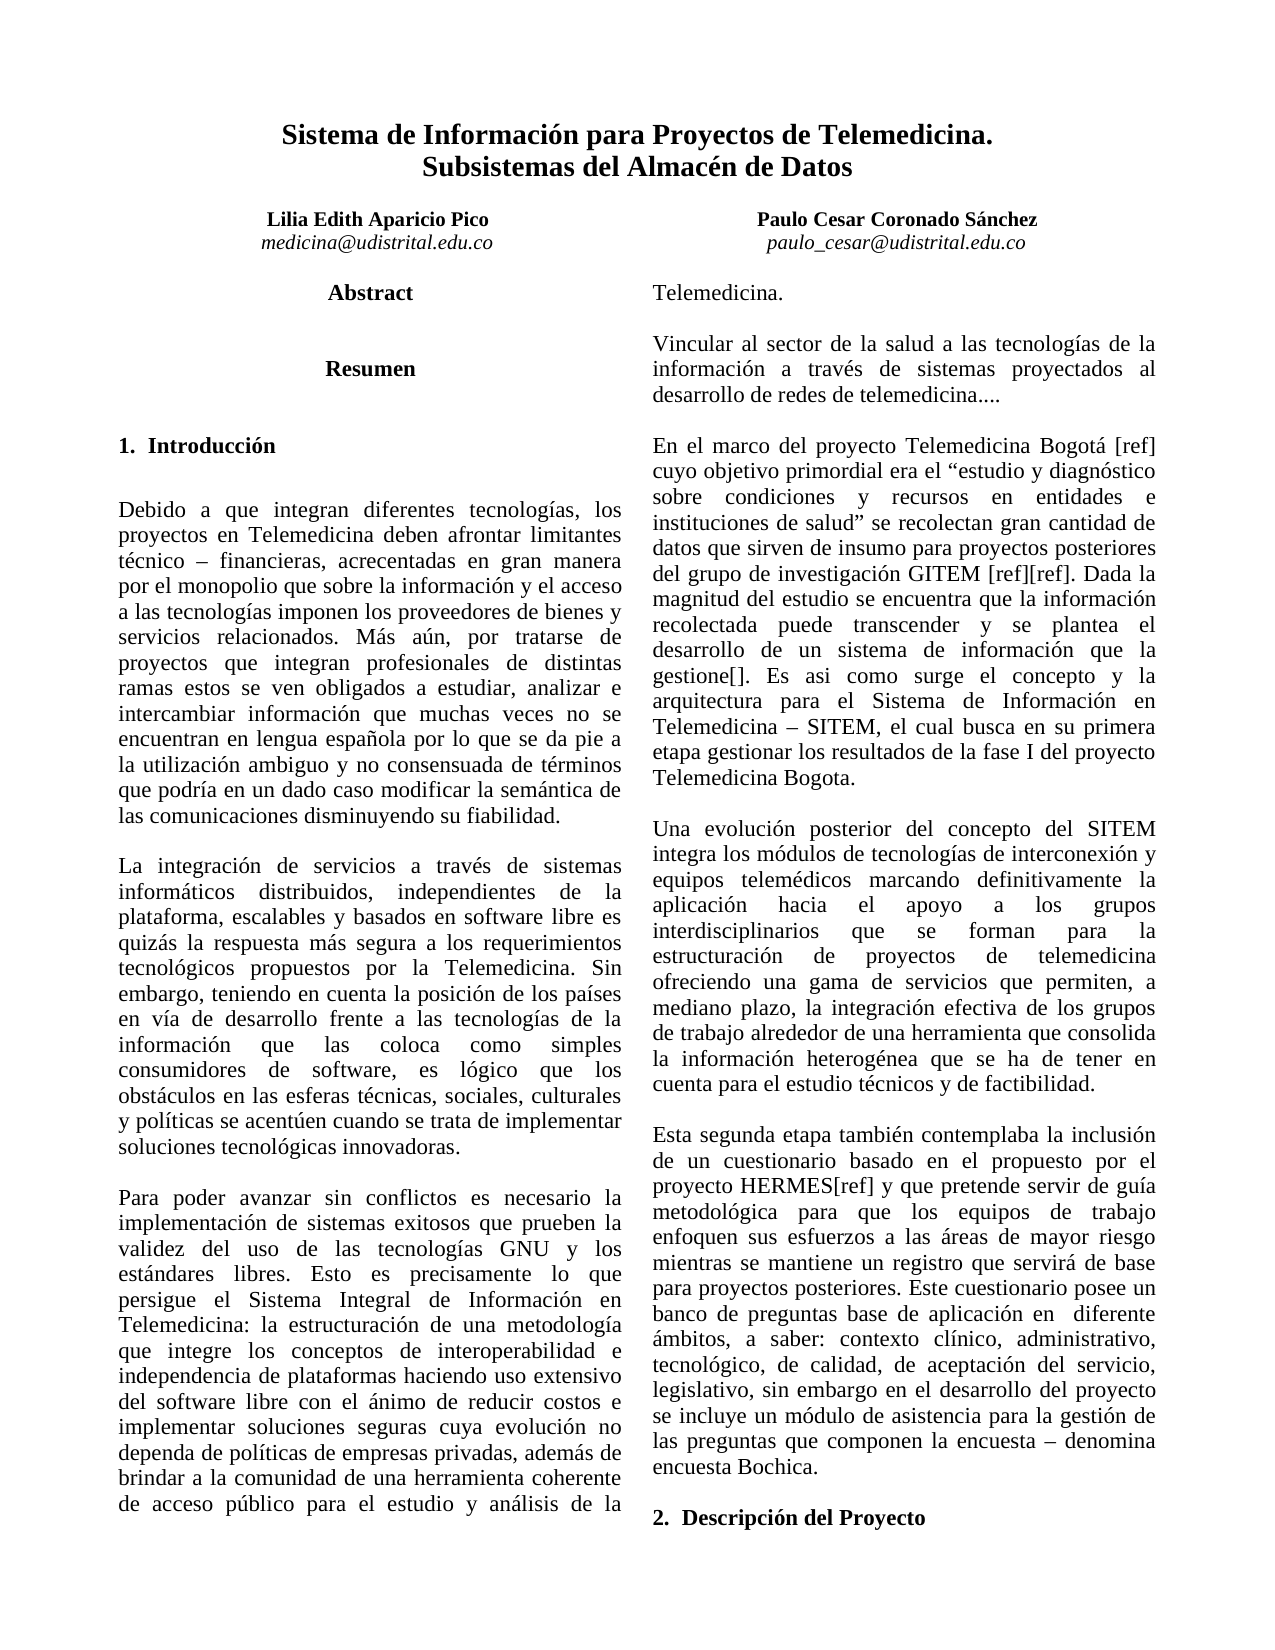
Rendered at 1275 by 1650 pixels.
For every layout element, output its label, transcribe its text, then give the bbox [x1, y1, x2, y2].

text Debido a que integran diferentes tecnologías, los proyectos en Telemedicina deben afrontar limitantes técnico – financieras, acrecentadas en gran manera por el monopolio que sobre la información y el acceso a las tecnologías imponen los proveedores de bienes y servicios relacionados. Más aún, por tratarse de proyectos que integran profesionales de distintas ramas estos se ven obligados a estudiar, analizar e intercambiar información que muchas veces no se encuentran en lengua española por lo que se da pie a la utilización ambiguo y no consensuada de términos que podría en un dado caso modificar la semántica de las comunicaciones disminuyendo su fiabilidad. [118, 496, 623, 828]
table_cell paulo_cesar@udistrital.edu.co [638, 231, 1157, 254]
text Abstract [118, 280, 623, 305]
text Subsistemas del Almacén de Datos [118, 150, 1157, 183]
table_cell medicina@udistrital.edu.co [118, 231, 637, 254]
list Introducción [118, 433, 623, 458]
text Esta segunda etapa también contemplaba la inclusión de un cuestionario basado en el propuesto por el proyecto HERMES[ref] y que pretende servir de guía metodológica para que los equipos de trabajo enfoquen sus esfuerzos a las áreas de mayor riesgo mientras se mantiene un registro que servirá de base para proyectos posteriores. Este cuestionario posee un banco de preguntas base de aplicación en diferente ámbitos, a saber: contexto clínico, administrativo, tecnológico, de calidad, de aceptación del servicio, legislativo, sin embargo en el desarrollo del proyecto se incluye un módulo de asistencia para la gestión de las preguntas que componen la encuesta – denomina encuesta Bochica. [652, 1122, 1157, 1479]
text La integración de servicios a través de sistemas informáticos distribuidos, independientes de la plataforma, escalables y basados en software libre es quizás la respuesta más segura a los requerimientos tecnológicos propuestos por la Telemedicina. Sin embargo, teniendo en cuenta la posición de los países en vía de desarrollo frente a las tecnologías de la información que las coloca como simples consumidores de software, es lógico que los obstáculos en las esferas técnicas, sociales, culturales y políticas se acentúen cuando se trata de implementar soluciones tecnológicas innovadoras. [118, 853, 623, 1159]
text Vincular al sector de la salud a las tecnologías de la información a través de sistemas proyectados al desarrollo de redes de telemedicina.... [652, 331, 1157, 407]
table_header Paulo Cesar Coronado Sánchez [638, 208, 1157, 231]
text Resumen [118, 356, 623, 382]
text Para poder avanzar sin conflictos es necesario la implementación de sistemas exitosos que prueben la validez del uso de las tecnologías GNU y los estándares libres. Esto es precisamente lo que persigue el Sistema Integral de Información en Telemedicina: la estructuración de una metodología que integre los conceptos de interoperabilidad e independencia de plataformas haciendo uso extensivo del software libre con el ánimo de reducir costos e implementar soluciones seguras cuya evolución no dependa de políticas de empresas privadas, además de brindar a la comunidad de una herramienta coherente de acceso público para el estudio y análisis de la [118, 1184, 623, 1516]
text Telemedicina. [652, 280, 1157, 305]
text Una evolución posterior del concepto del SITEM integra los módulos de tecnologías de interconexión y equipos telemédicos marcando definitivamente la aplicación hacia el apoyo a los grupos interdisciplinarios que se forman para la estructuración de proyectos de telemedicina ofreciendo una gama de servicios que permiten, a mediano plazo, la integración efectiva de los grupos de trabajo alrededor de una herramienta que consolida la información heterogénea que se ha de tener en cuenta para el estudio técnicos y de factibilidad. [652, 816, 1157, 1096]
text Sistema de Información para Proyectos de Telemedicina. [118, 118, 1157, 150]
table_header Lilia Edith Aparicio Pico [118, 208, 637, 231]
list Descripción del Proyecto [652, 1505, 1157, 1530]
text En el marco del proyecto Telemedicina Bogotá [ref] cuyo objetivo primordial era el “estudio y diagnóstico sobre condiciones y recursos en entidades e instituciones de salud” se recolectan gran cantidad de datos que sirven de insumo para proyectos posteriores del grupo de investigación GITEM [ref][ref]. Dada la magnitud del estudio se encuentra que la información recolectada puede transcender y se plantea el desarrollo de un sistema de información que la gestione[]. Es asi como surge el concepto y la arquitectura para el Sistema de Información en Telemedicina – SITEM, el cual busca en su primera etapa gestionar los resultados de la fase I del proyecto Telemedicina Bogota. [652, 433, 1157, 790]
